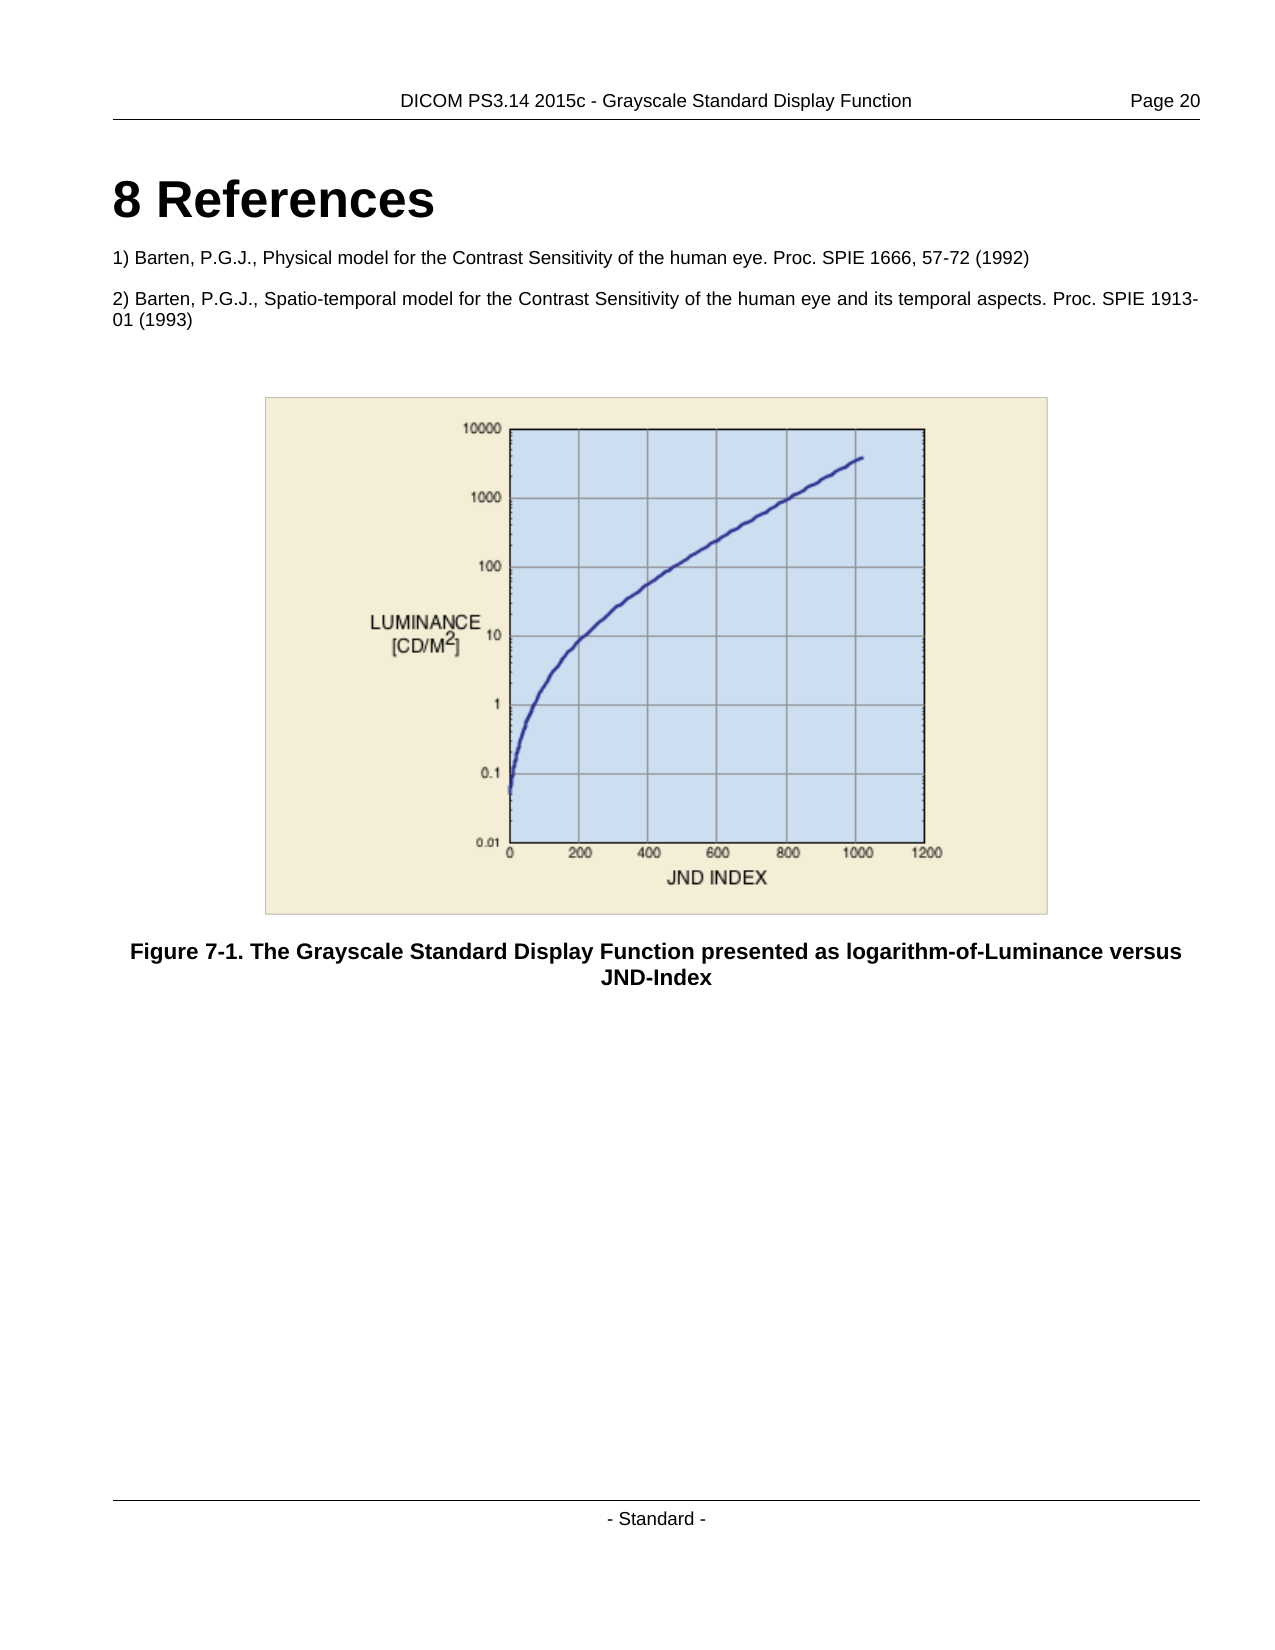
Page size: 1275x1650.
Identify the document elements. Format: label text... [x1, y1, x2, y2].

text 1) Barten, P.G.J., Physical model for the Contrast Sensitivity of the human eye. Proc. SPIE 1666, 57-72 (1992) [112, 247, 1200, 269]
text 8 References [112, 169, 1200, 228]
text Figure 7-1. The Grayscale Standard Display Function presented as logarithm-of-Luminance versus JND-Index [112, 938, 1200, 990]
picture [264, 396, 1049, 916]
text 2) Barten, P.G.J., Spatio-temporal model for the Contrast Sensitivity of the human eye and its temporal aspects. Proc. SPIE 1913-01 (1993) [112, 287, 1200, 331]
